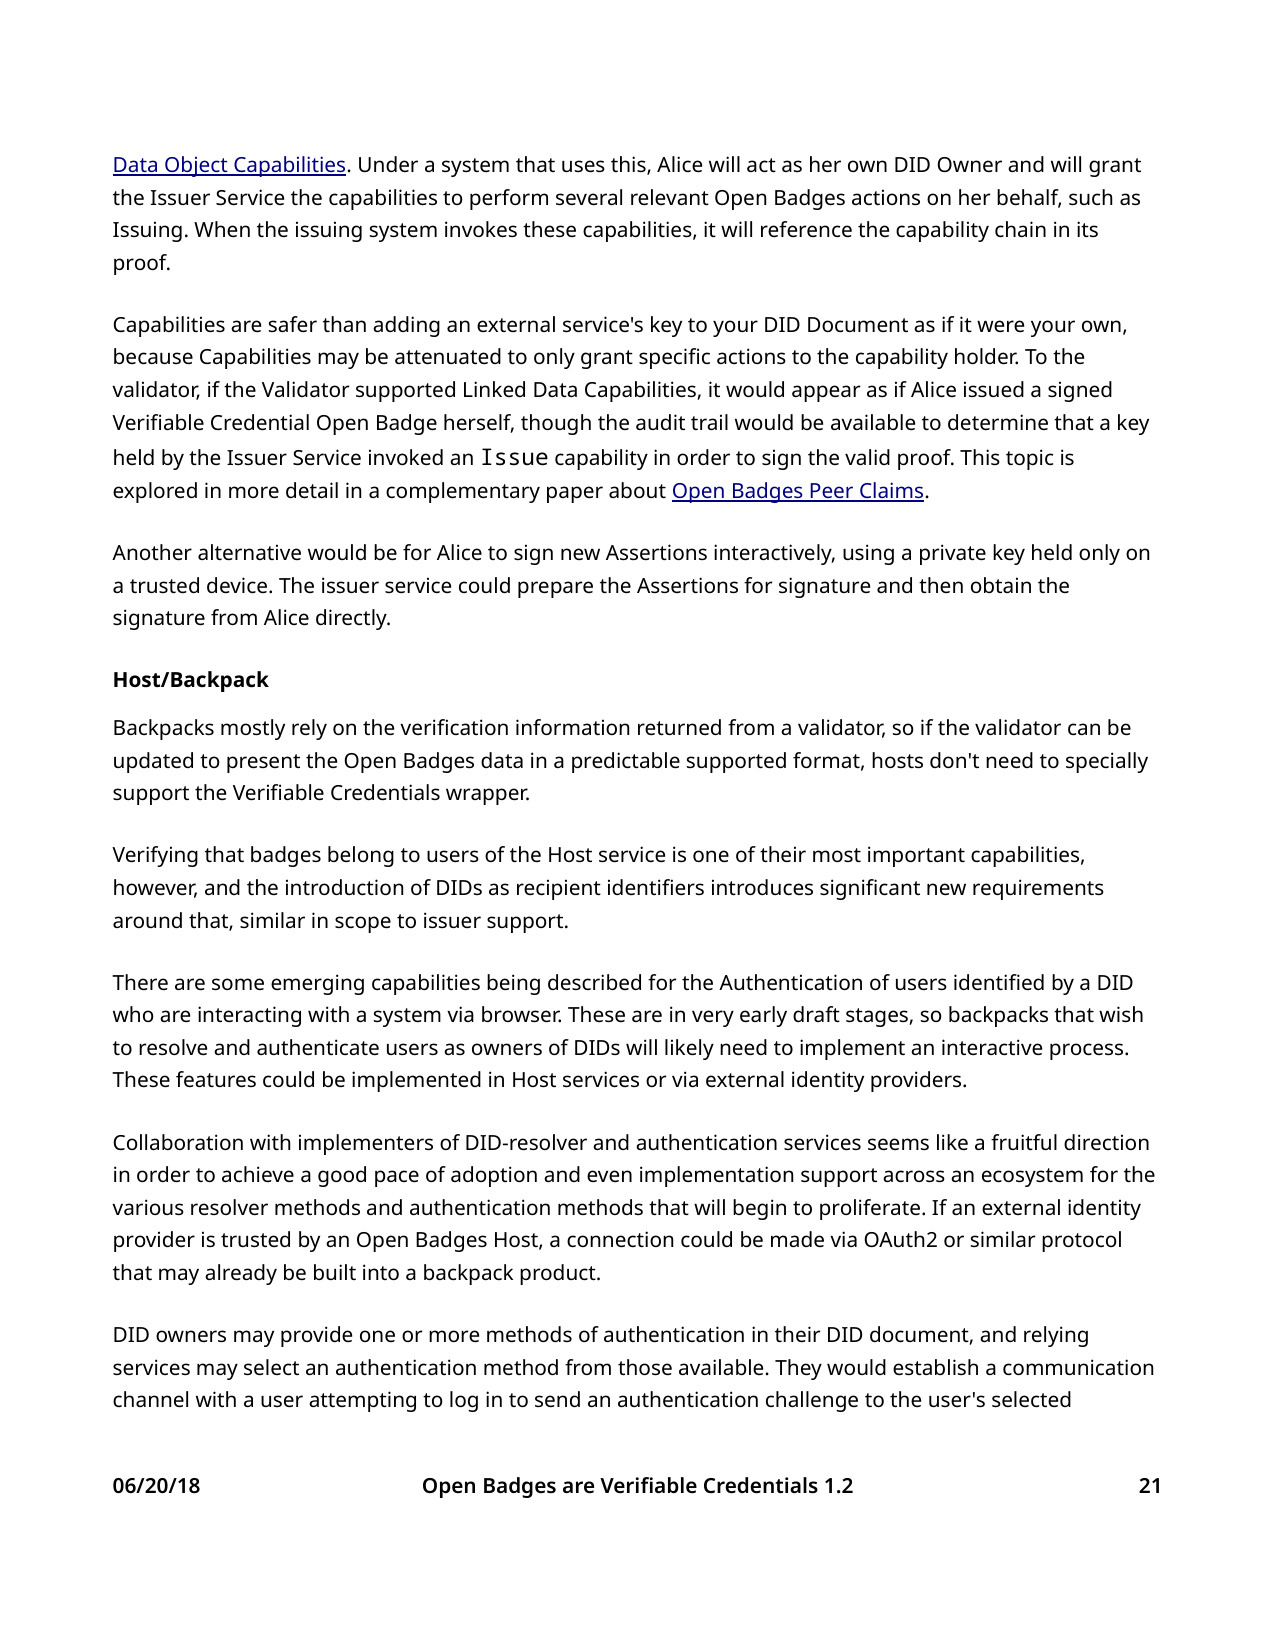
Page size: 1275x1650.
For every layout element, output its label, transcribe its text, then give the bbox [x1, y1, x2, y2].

text Another alternative would be for Alice to sign new Assertions interactively, using a private key held only on a trusted device. The issuer service could prepare the Assertions for signature and then obtain the signature from Alice directly. [112, 538, 1162, 632]
text Backpacks mostly rely on the verification information returned from a validator, so if the validator can be updated to present the Open Badges data in a predictable supported format, hosts don't need to specially support the Verifiable Credentials wrapper. [112, 713, 1162, 807]
subtitle Host/Backpack [112, 666, 1162, 694]
text Collaboration with implementers of DID-resolver and authentication services seems like a fruitful direction in order to achieve a good pace of adoption and even implementation support across an ecosystem for the various resolver methods and authentication methods that will begin to proliferate. If an external identity provider is trusted by an Open Badges Host, a connection could be made via OAuth2 or similar protocol that may already be built into a backpack product. [112, 1128, 1162, 1287]
text Data Object Capabilities. Under a system that uses this, Alice will act as her own DID Owner and will grant the Issuer Service the capabilities to perform several relevant Open Badges actions on her behalf, such as Issuing. When the issuing system invokes these capabilities, it will reference the capability chain in its proof. [112, 150, 1162, 276]
text There are some emerging capabilities being described for the Authentication of users identified by a DID who are interacting with a system via browser. These are in very early draft stages, so backpacks that wish to resolve and authenticate users as owners of DIDs will likely need to implement an interactive process. These features could be implemented in Host services or via external identity providers. [112, 968, 1162, 1094]
text Capabilities are safer than adding an external service's key to your DID Document as if it were your own, because Capabilities may be attenuated to only grant specific actions to the capability holder. To the validator, if the Validator supported Linked Data Capabilities, it would appear as if Alice issued a signed Verifiable Credential Open Badge herself, though the audit trail would be available to determine that a key held by the Issuer Service invoked an Issue capability in order to sign the valid proof. This topic is explored in more detail in a complementary paper about Open Badges Peer Claims. [112, 310, 1162, 505]
text DID owners may provide one or more methods of authentication in their DID document, and relying services may select an authentication method from those available. They would establish a communication channel with a user attempting to log in to send an authentication challenge to the user's selected [112, 1320, 1162, 1414]
text Verifying that badges belong to users of the Host service is one of their most important capabilities, however, and the introduction of DIDs as recipient identifiers introduces significant new requirements around that, similar in scope to issuer support. [112, 841, 1162, 934]
